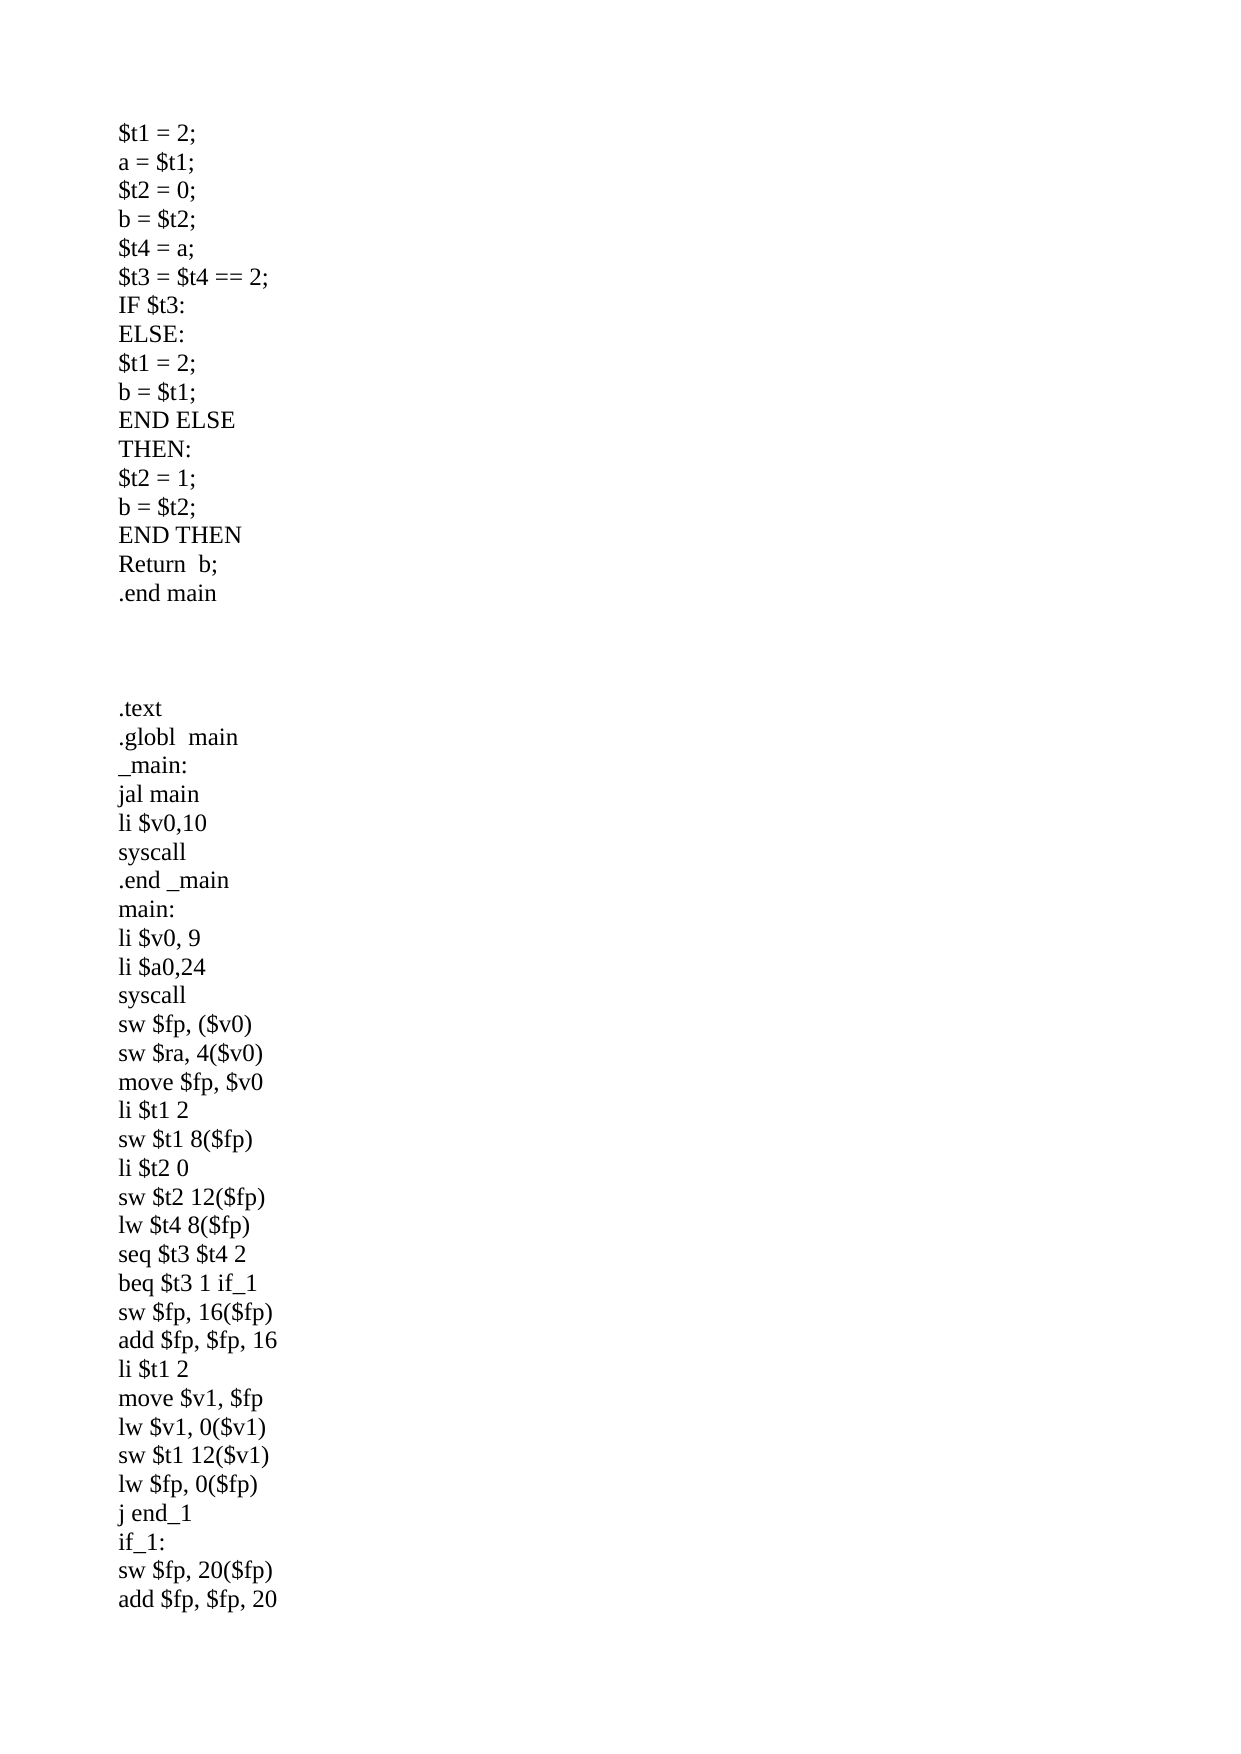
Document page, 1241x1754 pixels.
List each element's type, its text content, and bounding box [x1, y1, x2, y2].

text sw $t2 12($fp) [118, 1182, 1122, 1211]
text $t1 = 2; [118, 118, 1122, 147]
text li $a0,24 [118, 952, 1122, 981]
text if_1: [118, 1527, 1122, 1556]
text b = $t1; [118, 377, 1122, 406]
text $t1 = 2; [118, 348, 1122, 377]
text $t2 = 0; [118, 176, 1122, 204]
text sw $fp, 20($fp) [118, 1556, 1122, 1584]
text main: [118, 894, 1122, 923]
text sw $fp, ($v0) [118, 1009, 1122, 1038]
text .end _main [118, 866, 1122, 894]
text move $v1, $fp [118, 1383, 1122, 1412]
text li $v0, 9 [118, 923, 1122, 952]
text $t4 = a; [118, 233, 1122, 262]
text $t3 = $t4 == 2; [118, 262, 1122, 291]
text sw $ra, 4($v0) [118, 1038, 1122, 1067]
text lw $fp, 0($fp) [118, 1469, 1122, 1498]
text li $t1 2 [118, 1354, 1122, 1383]
text lw $v1, 0($v1) [118, 1412, 1122, 1441]
text j end_1 [118, 1498, 1122, 1527]
text li $t1 2 [118, 1096, 1122, 1124]
text _main: [118, 751, 1122, 779]
text ELSE: [118, 319, 1122, 348]
text Return b; [118, 549, 1122, 578]
text beq $t3 1 if_1 [118, 1268, 1122, 1297]
text b = $t2; [118, 204, 1122, 233]
text IF $t3: [118, 291, 1122, 319]
text .end main [118, 578, 1122, 607]
text seq $t3 $t4 2 [118, 1239, 1122, 1268]
text .text [118, 693, 1122, 722]
text jal main [118, 779, 1122, 808]
text sw $t1 8($fp) [118, 1124, 1122, 1153]
text add $fp, $fp, 16 [118, 1326, 1122, 1354]
text li $v0,10 [118, 808, 1122, 837]
text a = $t1; [118, 147, 1122, 176]
text END THEN [118, 521, 1122, 549]
text li $t2 0 [118, 1153, 1122, 1182]
text sw $t1 12($v1) [118, 1441, 1122, 1469]
text END ELSE [118, 406, 1122, 434]
text add $fp, $fp, 20 [118, 1584, 1122, 1613]
text $t2 = 1; [118, 463, 1122, 492]
text move $fp, $v0 [118, 1067, 1122, 1096]
text b = $t2; [118, 492, 1122, 521]
text .globl main [118, 722, 1122, 751]
text THEN: [118, 434, 1122, 463]
text syscall [118, 981, 1122, 1009]
text sw $fp, 16($fp) [118, 1297, 1122, 1326]
text syscall [118, 837, 1122, 866]
text lw $t4 8($fp) [118, 1211, 1122, 1239]
